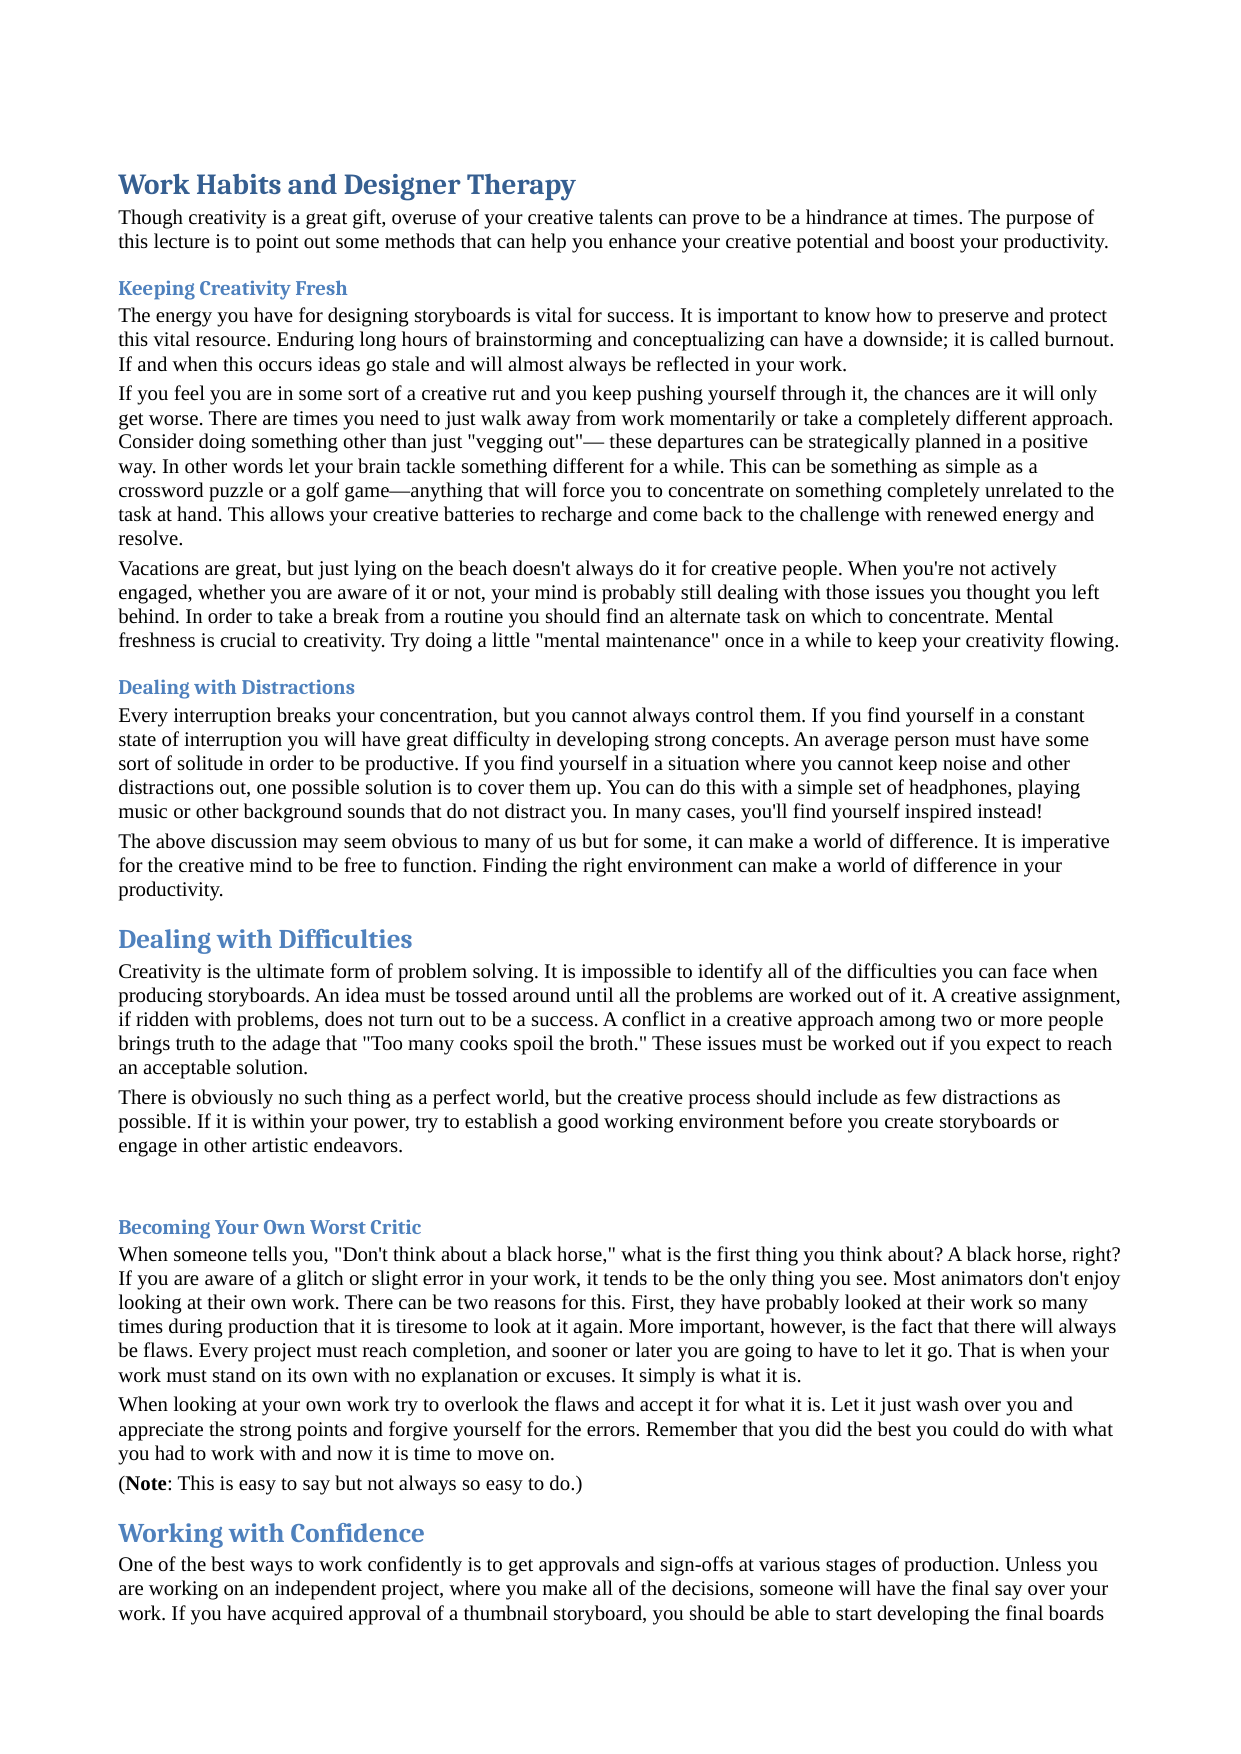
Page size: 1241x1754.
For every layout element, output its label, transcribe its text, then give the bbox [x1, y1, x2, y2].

text There is obviously no such thing as a perfect world, but the creative process should include as few distractions as possible. If it is within your power, try to establish a good working environment before you create storyboards or engage in other artistic endeavors. [118, 1085, 1122, 1157]
text When looking at your own work try to overlook the flaws and accept it for what it is. Let it just wash over you and appreciate the strong points and forgive yourself for the errors. Remember that you did the best you could do with what you had to work with and now it is time to move on. [118, 1392, 1122, 1464]
text Though creativity is a great gift, overuse of your creative talents can prove to be a hindrance at times. The purpose of this lecture is to point out some methods that can help you enhance your creative potential and boost your productivity. [118, 204, 1122, 253]
subtitle Becoming Your Own Worst Critic [118, 1215, 1122, 1239]
text Every interruption breaks your concentration, but you cannot always control them. If you find yourself in a constant state of interruption you will have great difficulty in developing strong concepts. An average person must have some sort of solitude in order to be productive. If you find yourself in a situation where you cannot keep noise and other distractions out, one possible solution is to cover them up. You can do this with a simple set of headphones, playing music or other background sounds that do not distract you. In many cases, you'll find yourself inspired instead! [118, 702, 1122, 823]
subtitle Dealing with Difficulties [118, 924, 1122, 956]
text (Note: This is easy to say but not always so easy to do.) [118, 1470, 1122, 1494]
text One of the best ways to work confidently is to get approvals and sign-offs at various stages of production. Unless you are working on an independent project, where you make all of the decisions, someone will have the final say over your work. If you have acquired approval of a thumbnail storyboard, you should be able to start developing the final boards [118, 1552, 1122, 1624]
text The above discussion may seem obvious to many of us but for some, it can make a world of difference. It is imperative for the creative mind to be free to function. Finding the right environment can make a world of difference in your productivity. [118, 829, 1122, 901]
subtitle Dealing with Distractions [118, 676, 1122, 699]
text If you feel you are in some sort of a creative rut and you keep pushing yourself through it, the chances are it will only get worse. There are times you need to just walk away from work momentarily or take a completely different approach. Consider doing something other than just "vegging out"— these departures can be strategically planned in a positive way. In other words let your brain tackle something different for a while. This can be something as simple as a crossword puzzle or a golf game—anything that will force you to concentrate on something completely unrelated to the task at hand. This allows your creative batteries to recharge and come back to the challenge with renewed energy and resolve. [118, 381, 1122, 550]
text When someone tells you, "Don't think about a black horse," what is the first thing you think about? A black horse, right? If you are aware of a glitch or slight error in your work, it tends to be the only thing you see. Most animators don't enjoy looking at their own work. There can be two reasons for this. First, they have probably looked at their work so many times during production that it is tiresome to look at it again. More important, however, is the fact that there will always be flaws. Every project must reach completion, and sooner or later you are going to have to let it go. That is when your work must stand on its own with no explanation or excuses. It simply is what it is. [118, 1242, 1122, 1387]
subtitle Work Habits and Designer Therapy [118, 168, 1122, 202]
text Vacations are great, but just lying on the beach doesn't always do it for creative people. When you're not actively engaged, whether you are aware of it or not, your mind is probably still dealing with those issues you thought you left behind. In order to take a break from a routine you should find an alternate task on which to concentrate. Mental freshness is crucial to creativity. Try doing a little "mental maintenance" once in a while to keep your creativity flowing. [118, 556, 1122, 652]
subtitle Keeping Creativity Fresh [118, 276, 1122, 300]
text Creativity is the ultimate form of problem solving. It is impossible to identify all of the difficulties you can face when producing storyboards. An idea must be tossed around until all the problems are worked out of it. A creative assignment, if ridden with problems, does not turn out to be a success. A conflict in a creative approach among two or more people brings truth to the adage that "Too many cooks spoil the broth." These issues must be worked out if you expect to reach an acceptable solution. [118, 959, 1122, 1079]
text The energy you have for designing storyboards is vital for success. It is important to know how to preserve and protect this vital resource. Enduring long hours of brainstorming and conceptualizing can have a downside; it is called burnout. If and when this occurs ideas go stale and will almost always be reflected in your work. [118, 303, 1122, 376]
subtitle Working with Confidence [118, 1518, 1122, 1549]
